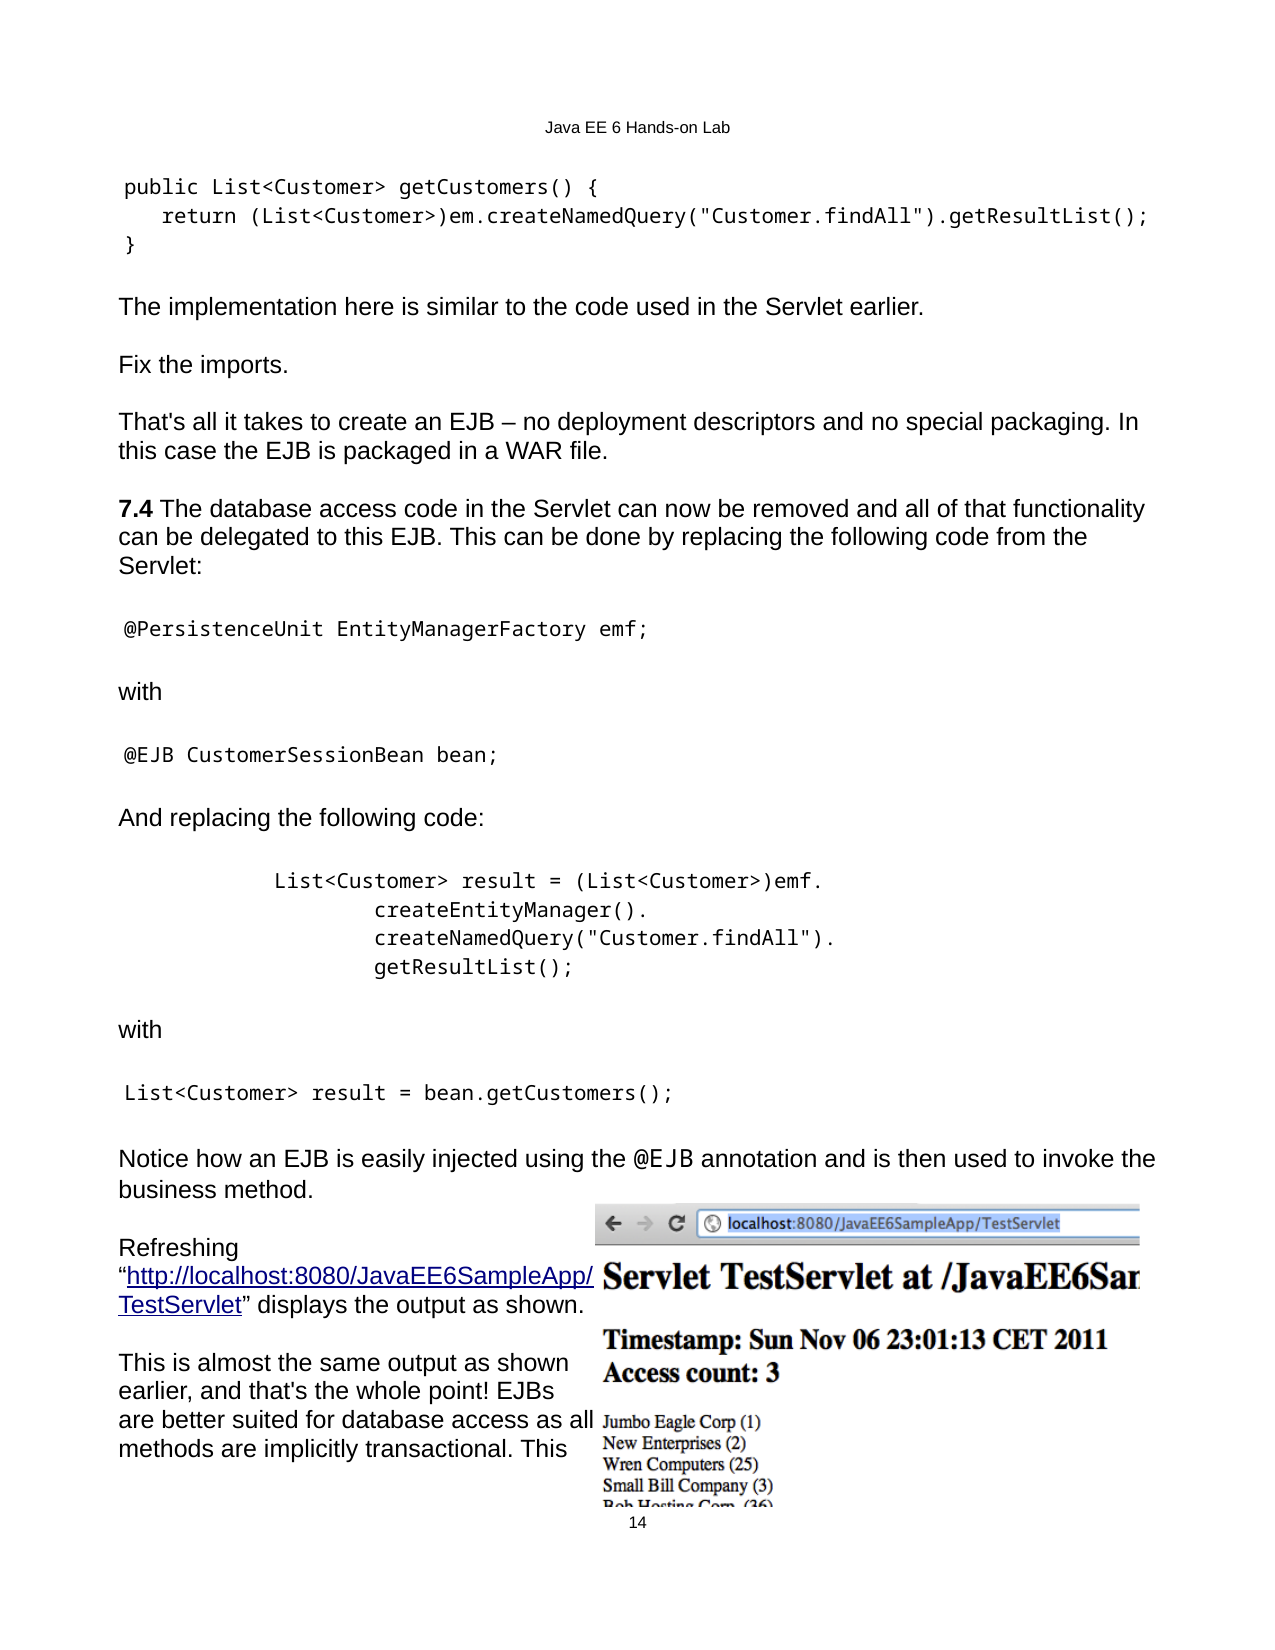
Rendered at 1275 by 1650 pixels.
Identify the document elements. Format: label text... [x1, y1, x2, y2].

table_header @EJB CustomerSessionBean bean; [118, 735, 1157, 774]
text [1140, 1232, 1157, 1347]
table_header List<Customer> result = bean.getCustomers(); [118, 1072, 1157, 1112]
text 7.4 The database access code in the Servlet can now be removed and all of that functionality can be delegated to this EJB. This can be done by replacing the following code from the Servlet: [118, 493, 1157, 608]
table_header @PersistenceUnit EntityManagerFactory emf; [118, 609, 1157, 648]
table_header List<Customer> result = (List<Customer>)emf. createEntityManager(). createNamedQuery("Customer.findAll"). getResultList(); [118, 861, 1157, 986]
text And replacing the following code: [118, 803, 1157, 832]
text with [118, 648, 1157, 735]
text The implementation here is similar to the code used in the Servlet earlier. [118, 263, 1157, 321]
text That's all it takes to create an EJB – no deployment descriptors and no special packaging. In this case the EJB is packaged in a WAR file. [118, 407, 1157, 465]
text This is almost the same output as shown earlier, and that's the whole point! EJBs are better suited for database access as all methods are implicitly transactional. This [118, 1347, 595, 1462]
text with [118, 1015, 1157, 1043]
text Fix the imports. [118, 350, 1157, 378]
table_header public List<Customer> getCustomers() { return (List<Customer>)em.createNamedQuery("Customer.findAll").getResultList(); } [118, 167, 1157, 263]
text Refreshing “http://localhost:8080/JavaEE6SampleApp/TestServlet” displays the output as shown. [118, 1232, 595, 1347]
text Notice how an EJB is easily injected using the @EJB annotation and is then used to invoke the business method. [118, 1141, 1157, 1204]
picture [595, 1203, 1140, 1507]
